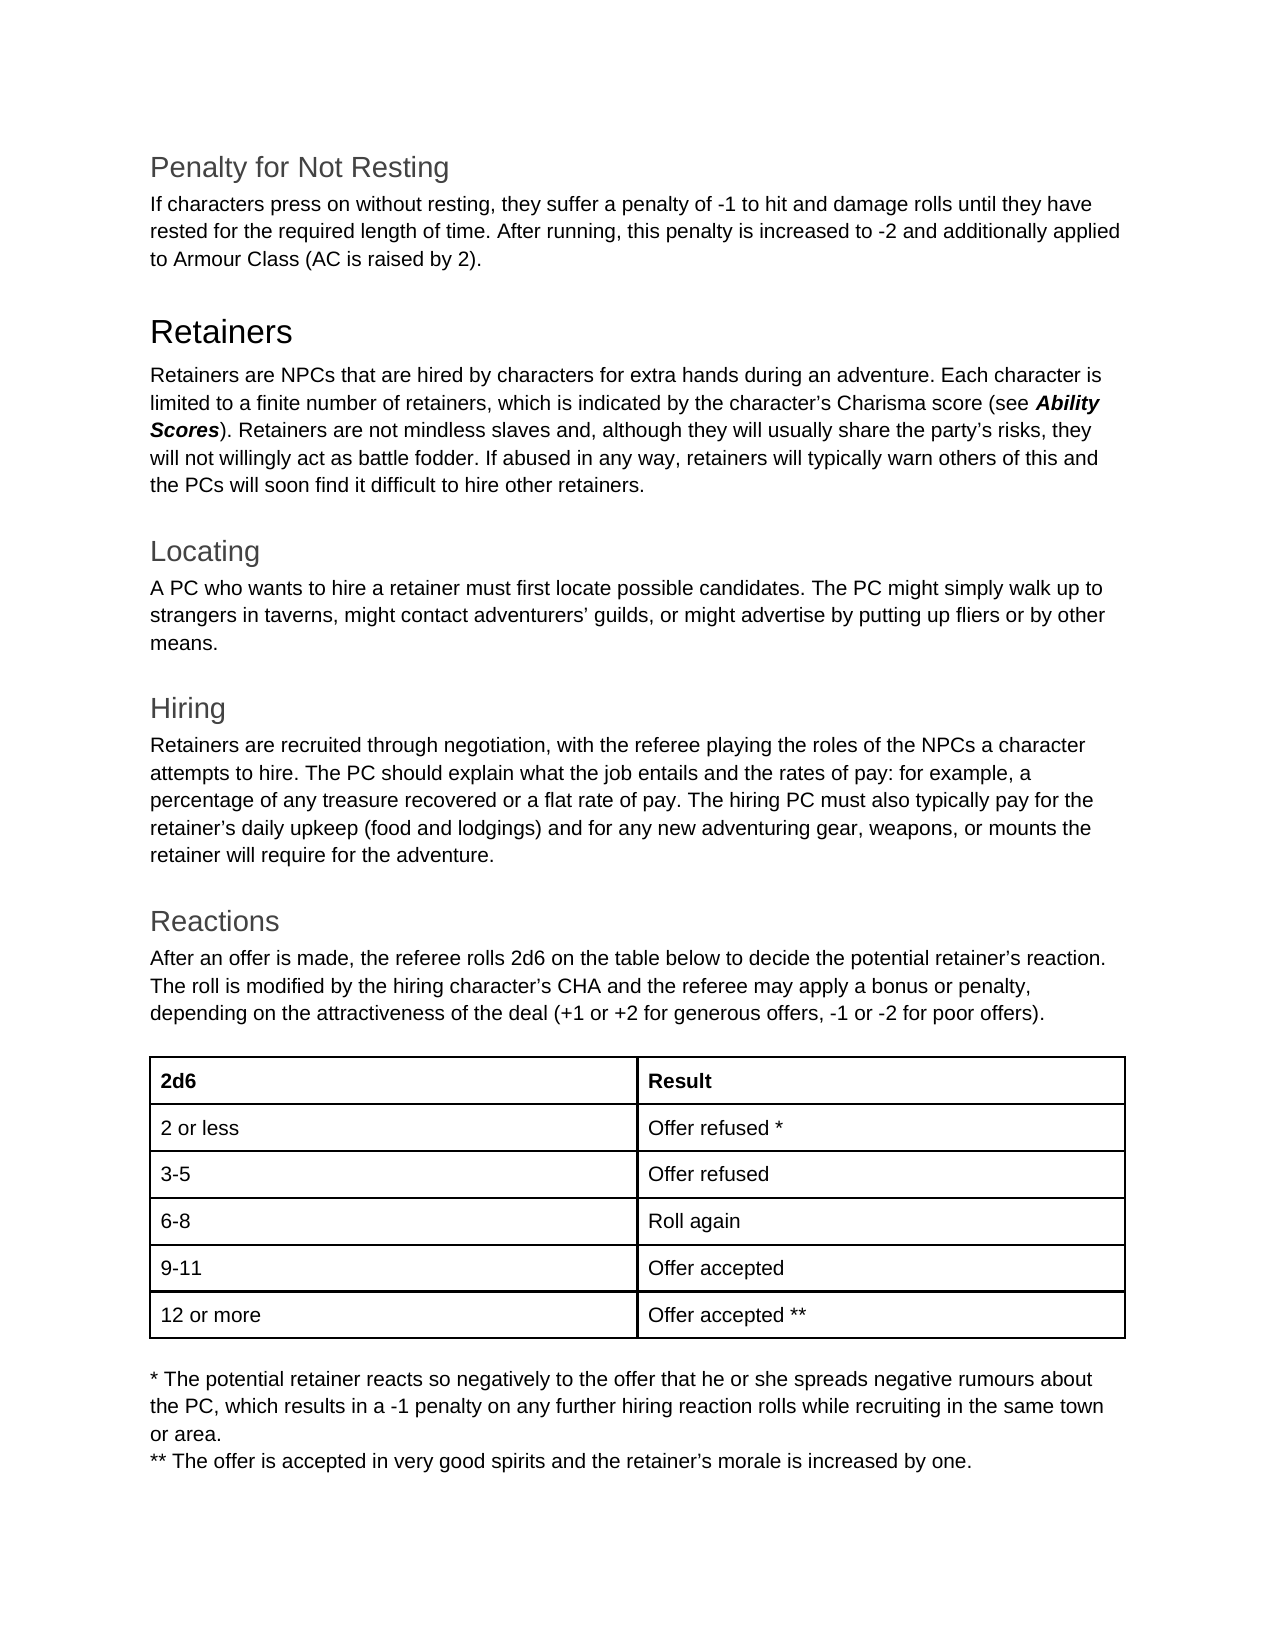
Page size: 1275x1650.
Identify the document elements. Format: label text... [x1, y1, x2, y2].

text If characters press on without resting, they suffer a penalty of -1 to hit and damage rolls until they have rested for the required length of time. After running, this penalty is increased to -2 and additionally applied to Armour Class (AC is raised by 2). [150, 192, 1125, 271]
text A PC who wants to hire a retainer must first locate possible candidates. The PC might simply walk up to strangers in taverns, might contact adventurers’ guilds, or might advertise by putting up fliers or by other means. [150, 576, 1125, 654]
text After an offer is made, the referee rolls 2d6 on the table below to decide the potential retainer’s reaction. The roll is modified by the hiring character’s CHA and the referee may apply a bonus or penalty, depending on the attractiveness of the deal (+1 or +2 for generous offers, -1 or -2 for poor offers). [150, 946, 1125, 1025]
subtitle Hiring [150, 691, 1125, 725]
table_header 2d6 [151, 1058, 636, 1103]
subtitle Penalty for Not Resting [150, 150, 1125, 183]
subtitle Locating [150, 534, 1125, 567]
text * The potential retainer reacts so negatively to the offer that he or she spreads negative rumours about the PC, which results in a -1 penalty on any further hiring reaction rolls while recruiting in the same town or area. [150, 1367, 1125, 1446]
text ** The offer is accepted in very good spirits and the retainer’s morale is increased by one. [150, 1449, 1125, 1473]
table_cell 12 or more [151, 1293, 636, 1337]
table_cell 2 or less [151, 1105, 636, 1150]
table_cell 6-8 [151, 1199, 636, 1243]
subtitle Reactions [150, 904, 1125, 938]
text Retainers are NPCs that are hired by characters for extra hands during an adventure. Each character is limited to a finite number of retainers, which is indicated by the character’s Charisma score (see Ability Scores). Retainers are not mindless slaves and, although they will usually share the party’s risks, they will not willingly act as battle fodder. If abused in any way, retainers will typically warn others of this and the PCs will soon find it difficult to hire other retainers. [150, 363, 1125, 497]
table_cell Offer accepted [639, 1246, 1124, 1290]
table_cell Offer accepted ** [639, 1293, 1124, 1337]
table_cell Offer refused [639, 1152, 1124, 1197]
table_cell Offer refused * [639, 1105, 1124, 1150]
table_header Result [639, 1058, 1124, 1103]
table_cell 9-11 [151, 1246, 636, 1290]
text Retainers are recruited through negotiation, with the referee playing the roles of the NPCs a character attempts to hire. The PC should explain what the job entails and the rates of pay: for example, a percentage of any treasure recovered or a flat rate of pay. The hiring PC must also typically pay for the retainer’s daily upkeep (food and lodgings) and for any new adventuring gear, weapons, or mounts the retainer will require for the adventure. [150, 733, 1125, 867]
subtitle Retainers [150, 312, 1125, 350]
table_cell 3-5 [151, 1152, 636, 1197]
table_cell Roll again [639, 1199, 1124, 1243]
